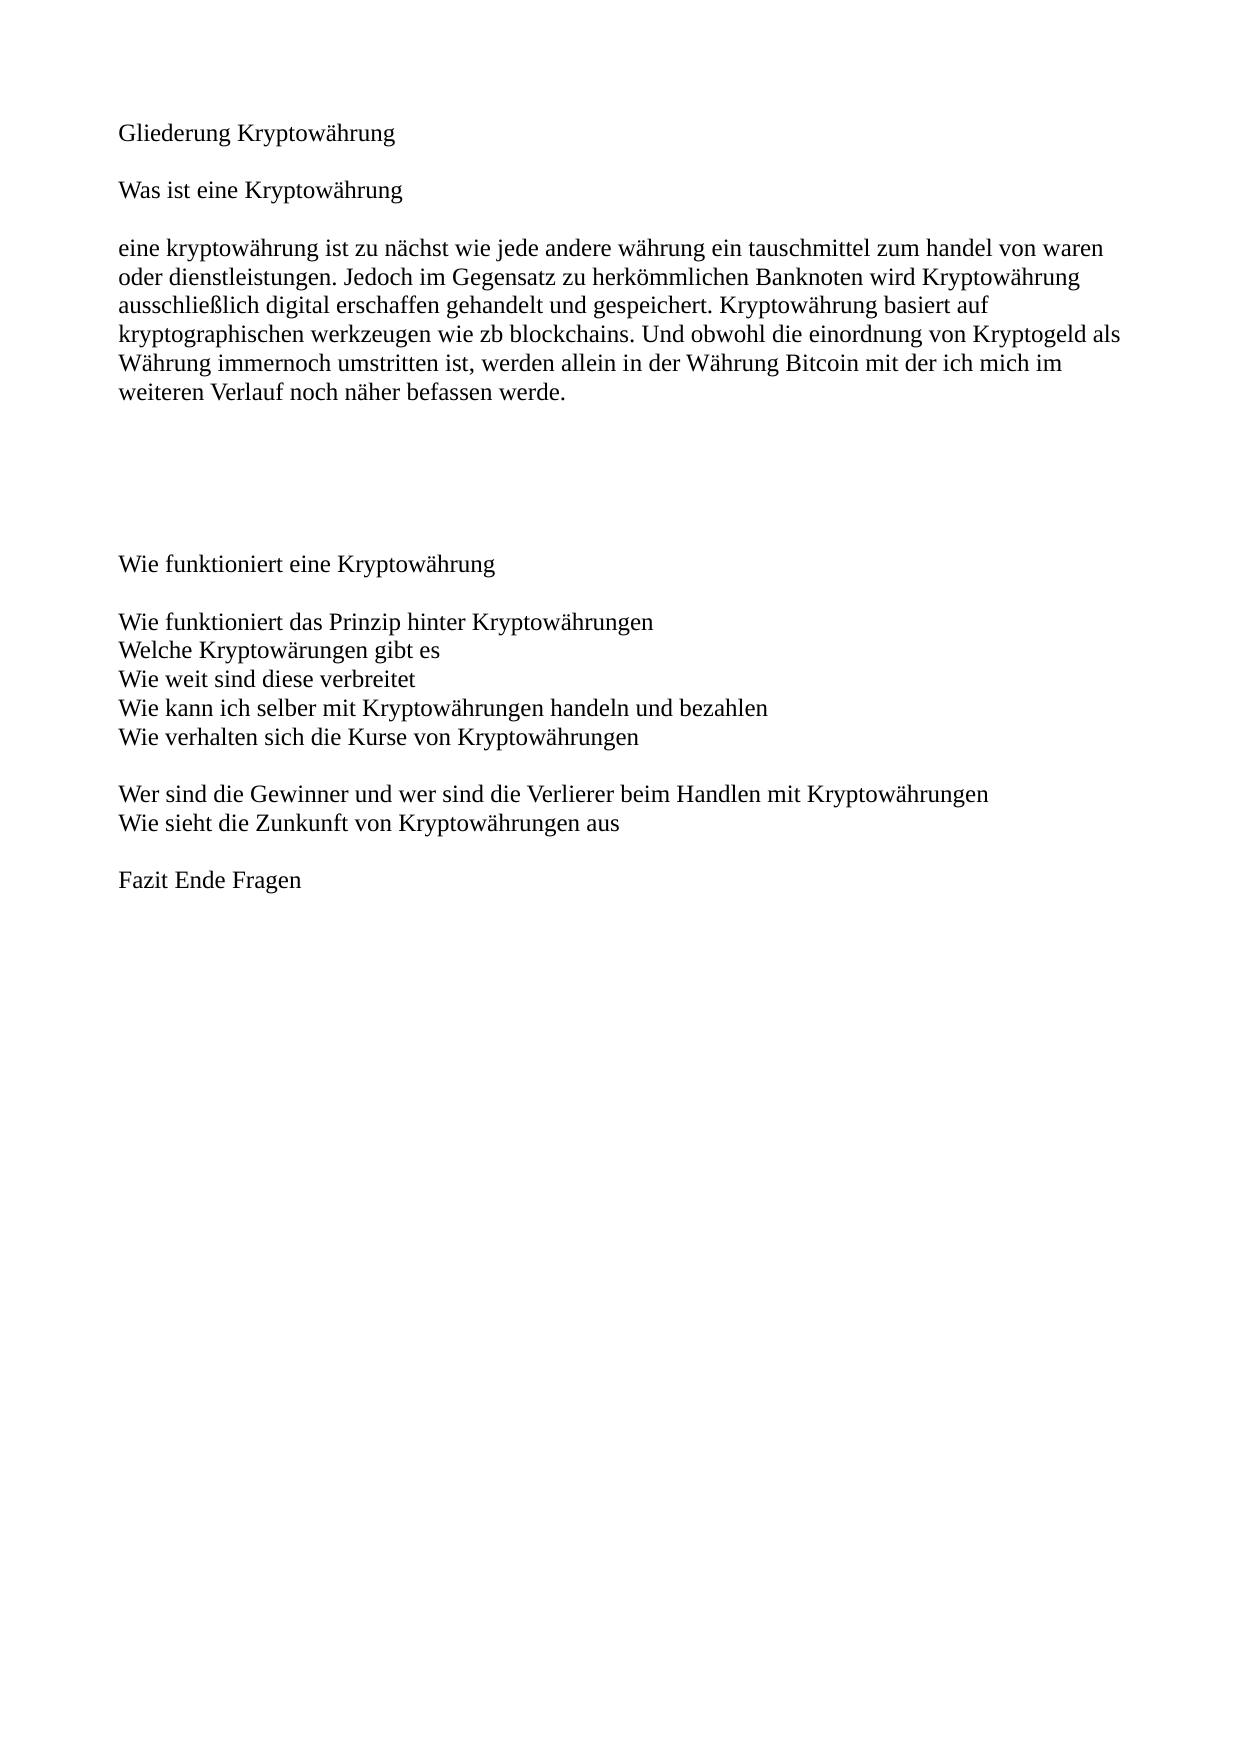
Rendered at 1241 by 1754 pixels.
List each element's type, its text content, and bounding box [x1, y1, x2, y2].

text Wie verhalten sich die Kurse von Kryptowährungen [118, 722, 1122, 751]
text Wer sind die Gewinner und wer sind die Verlierer beim Handlen mit Kryptowährungen [118, 779, 1122, 808]
text Welche Kryptowärungen gibt es [118, 636, 1122, 664]
text Wie funktioniert das Prinzip hinter Kryptowährungen [118, 607, 1122, 636]
text Wie funktioniert eine Kryptowährung [118, 549, 1122, 578]
text Wie weit sind diese verbreitet [118, 664, 1122, 693]
text Was ist eine Kryptowährung [118, 176, 1122, 204]
text Wie sieht die Zunkunft von Kryptowährungen aus [118, 808, 1122, 837]
text eine kryptowährung ist zu nächst wie jede andere währung ein tauschmittel zum handel von waren oder dienstleistungen. Jedoch im Gegensatz zu herkömmlichen Banknoten wird Kryptowährung ausschließlich digital erschaffen gehandelt und gespeichert. Kryptowährung basiert auf kryptographischen werkzeugen wie zb blockchains. Und obwohl die einordnung von Kryptogeld als Währung immernoch umstritten ist, werden allein in der Währung Bitcoin mit der ich mich im weiteren Verlauf noch näher befassen werde. [118, 233, 1122, 406]
text Gliederung Kryptowährung [118, 118, 1122, 147]
text Wie kann ich selber mit Kryptowährungen handeln und bezahlen [118, 693, 1122, 722]
text Fazit Ende Fragen [118, 866, 1122, 894]
